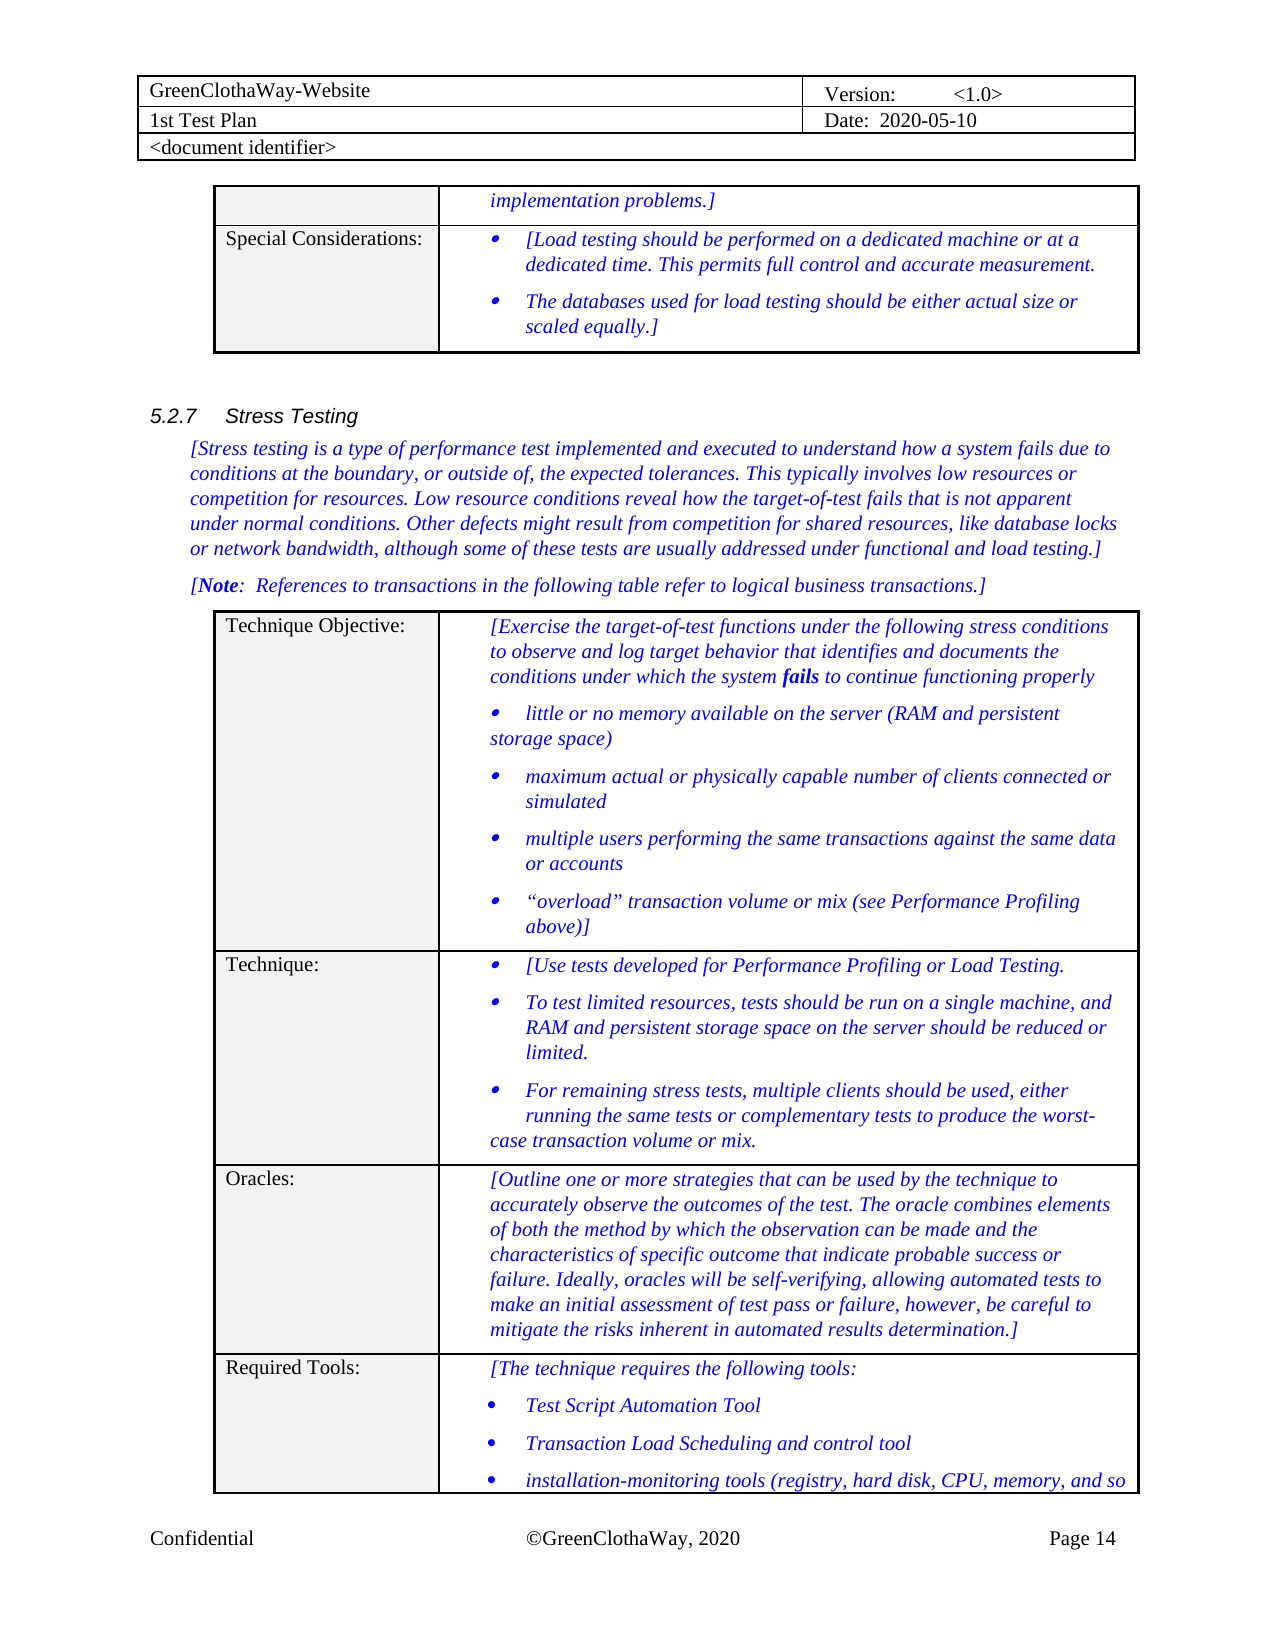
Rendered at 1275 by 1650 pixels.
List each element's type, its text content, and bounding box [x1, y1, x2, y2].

table_cell [Outline one or more strategies that can be used by the technique to accurately observe the outcomes of the test. The oracle combines elements of both the method by which the observation can be made and the characteristics of specific outcome that indicate probable success or failure. Ideally, oracles will be self-verifying, allowing automated tests to make an initial assessment of test pass or failure, however, be careful to mitigate the risks inherent in automated results determination.] [440, 1166, 1137, 1353]
subtitle Stress Testing [150, 403, 1125, 428]
table_cell [216, 187, 438, 224]
table_cell  [Use tests developed for Performance Profiling or Load Testing.  To test limited resources, tests should be run on a single machine, and RAM and persistent storage space on the server should be reduced or limited.  For remaining stress tests, multiple clients should be used, either running the same tests or complementary tests to produce the worst-case transaction volume or mix. [440, 952, 1137, 1164]
text [Note: References to transactions in the following table refer to logical business transactions.] [190, 572, 1125, 597]
table_header Technique Objective: [216, 613, 438, 950]
text [Stress testing is a type of performance test implemented and executed to understand how a system fails due to conditions at the boundary, or outside of, the expected tolerances. This typically involves low resources or competition for resources. Low resource conditions reveal how the target-of-test fails that is not apparent under normal conditions. Other defects might result from competition for shared resources, like database locks or network bandwidth, although some of these tests are usually addressed under functional and load testing.] [190, 434, 1125, 559]
table_header [Exercise the target-of-test functions under the following stress conditions to observe and log target behavior that identifies and documents the conditions under which the system fails to continue functioning properly  little or no memory available on the server (RAM and persistent storage space)  maximum actual or physically capable number of clients connected or simulated  multiple users performing the same transactions against the same data or accounts  “overload” transaction volume or mix (see Performance Profiling above)] [440, 613, 1137, 950]
table_cell Oracles: [216, 1166, 438, 1353]
table_cell [The technique requires the following tools: Test Script Automation Tool Transaction Load Scheduling and control tool installation-monitoring tools (registry, hard disk, CPU, memory, and so on) resource-constraining tools (for example, Canned Heat) Data-generation tools] [440, 1355, 1137, 1492]
table_cell Special Considerations: [216, 226, 438, 351]
table_cell Required Tools: [216, 1355, 438, 1492]
table_cell  [Load testing should be performed on a dedicated machine or at a dedicated time. This permits full control and accurate measurement.  The databases used for load testing should be either actual size or scaled equally.] [440, 226, 1137, 351]
table_cell Technique: [216, 952, 438, 1164]
table_cell implementation problems.] [440, 187, 1137, 224]
